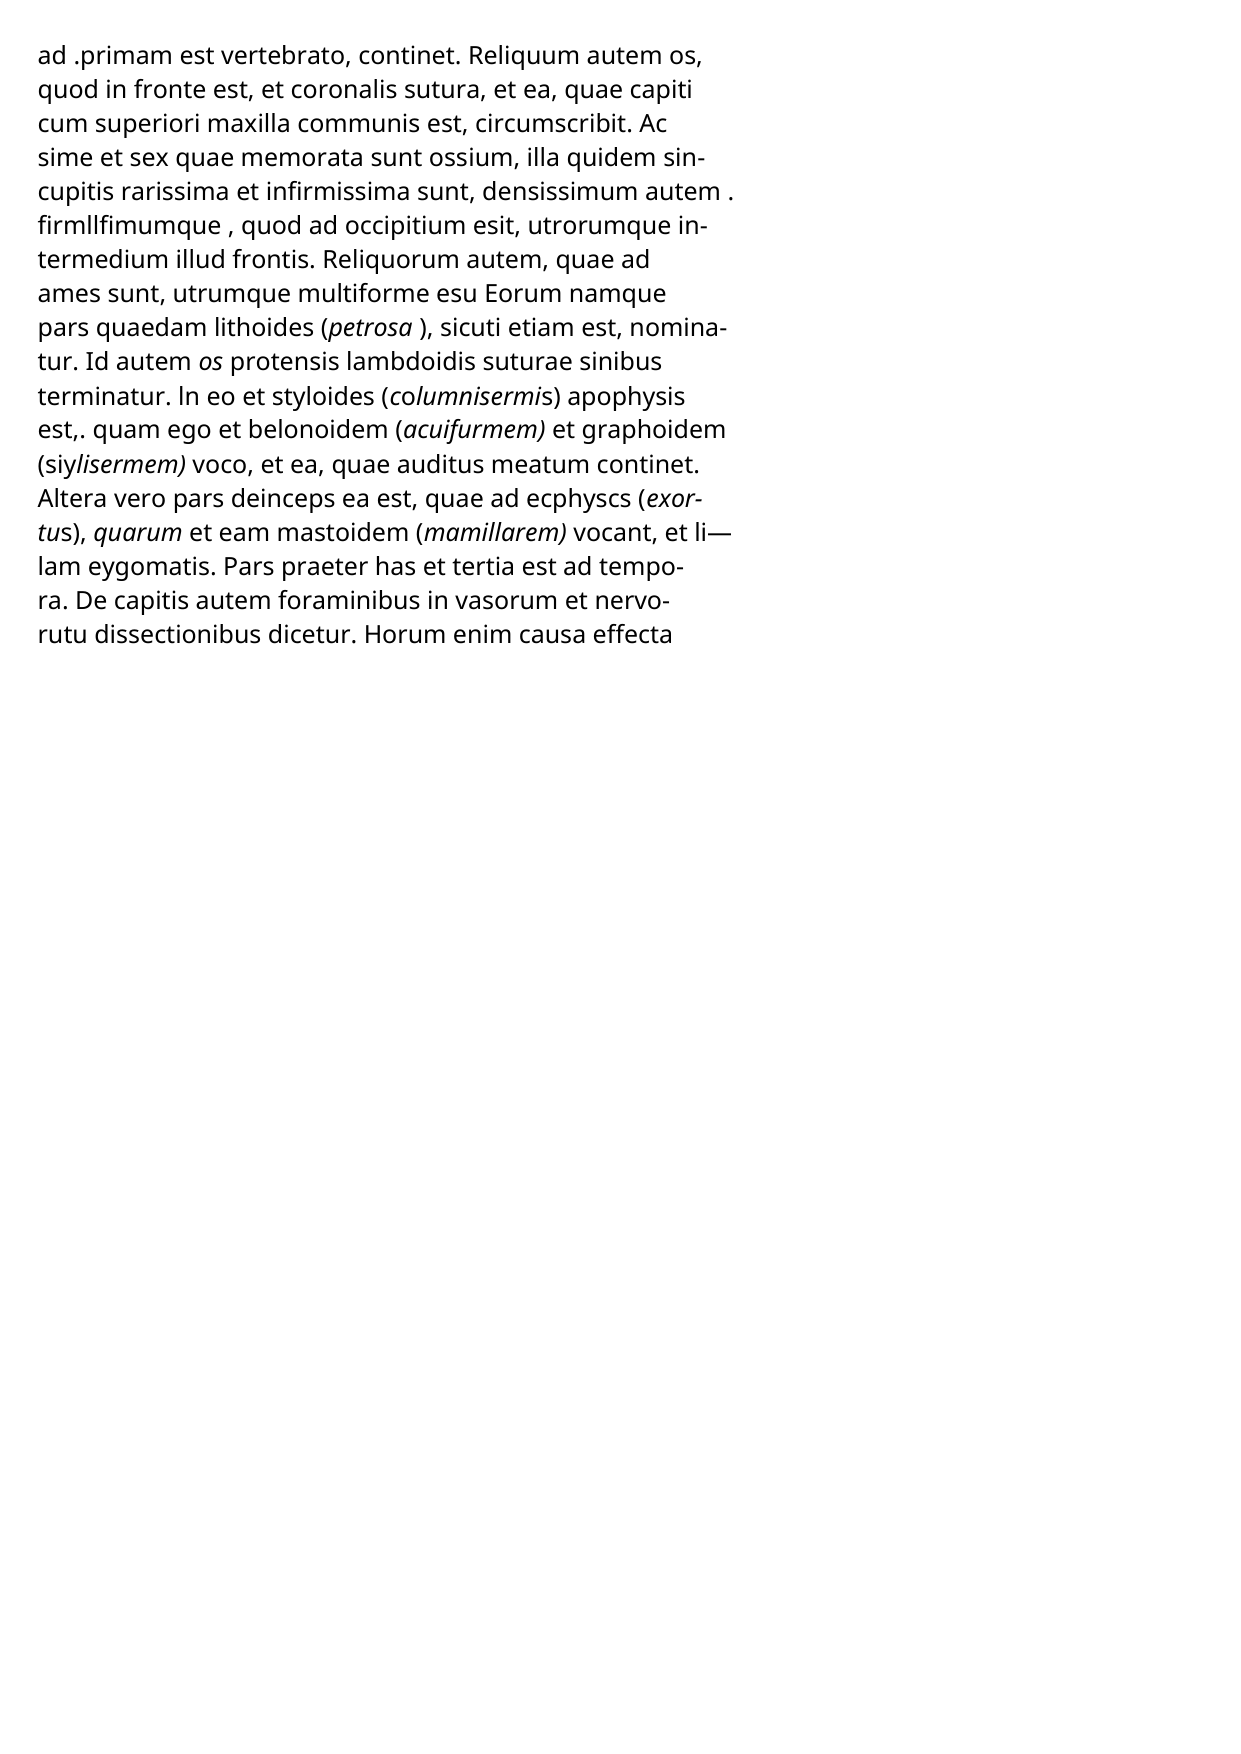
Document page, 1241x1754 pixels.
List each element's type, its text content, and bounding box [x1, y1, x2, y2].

text ad .primam est vertebrato, continet. Reliquum autem os, quod in fronte est, et coronalis sutura, et ea, quae capiti cum superiori maxilla communis est, circumscribit. Ac sime et sex quae memorata sunt ossium, illa quidem sin- cupitis rarissima et infirmissima sunt, densissimum autem . firmllfimumque , quod ad occipitium esit, utrorumque in- termedium illud frontis. Reliquorum autem, quae ad ames sunt, utrumque multiforme esu Eorum namque pars quaedam lithoides (petrosa ), sicuti etiam est, nomina- tur. Id autem os protensis lambdoidis suturae sinibus terminatur. ln eo et styloides (columnisermis) apophysis est,. quam ego et belonoidem (acuifurmem) et graphoidem (siylisermem) voco, et ea, quae auditus meatum continet. Altera vero pars deinceps ea est, quae ad ecphyscs (exor- tus), quarum et eam mastoidem (mamillarem) vocant, et li— lam eygomatis. Pars praeter has et tertia est ad tempo- ra. De capitis autem foraminibus in vasorum et nervo- rutu dissectionibus dicetur. Horum enim causa effecta [37, 37, 1203, 651]
